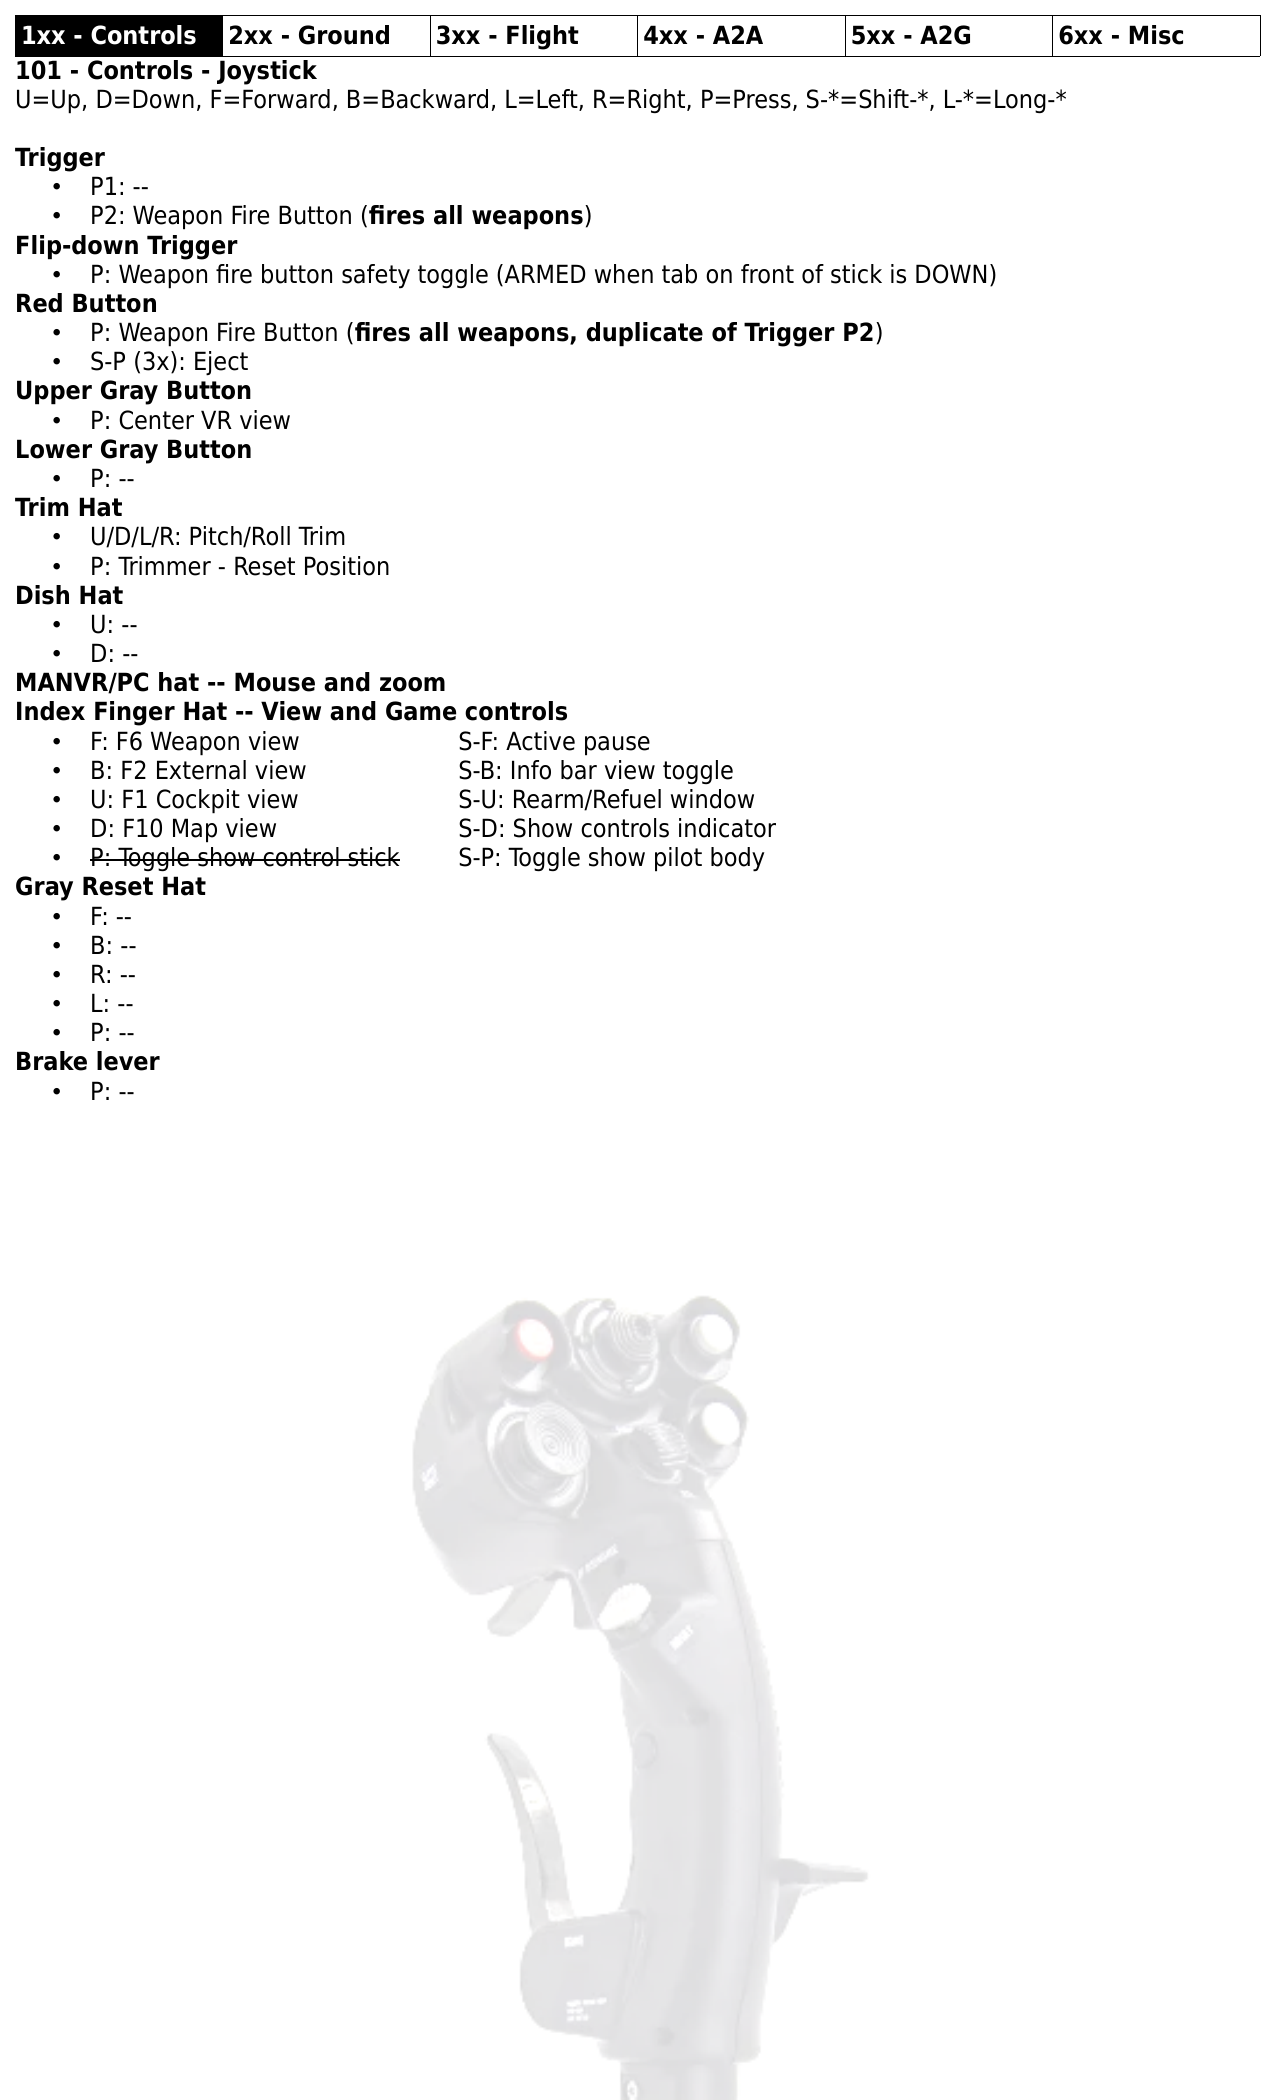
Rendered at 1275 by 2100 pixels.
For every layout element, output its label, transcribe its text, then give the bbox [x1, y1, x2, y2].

list S-P (3x): Eject [52, 347, 1260, 377]
list P1: -- [52, 172, 1260, 202]
list L: -- [52, 989, 1260, 1018]
list P: Trimmer - Reset Position [52, 552, 1260, 581]
text MANVR/PC hat -- Mouse and zoom [15, 668, 1260, 697]
table_header 1xx - Controls [16, 16, 222, 56]
text Trim Hat [15, 493, 1260, 522]
list P: Weapon fire button safety toggle (ARMED when tab on front of stick is DOWN) [52, 260, 1260, 289]
table_header 2xx - Ground [223, 16, 430, 56]
list B: -- [52, 931, 1260, 960]
text U=Up, D=Down, F=Forward, B=Backward, L=Left, R=Right, P=Press, S-*=Shift-*, L-*=Long-* [15, 85, 1260, 114]
list F: -- [52, 902, 1260, 931]
list D: -- [52, 639, 1260, 668]
table_header 6xx - Misc [1053, 16, 1260, 56]
list R: -- [52, 960, 1260, 989]
list F: F6 Weapon view S-F: Active pause [52, 727, 1260, 756]
list P: Center VR view [52, 406, 1260, 435]
text Gray Reset Hat [15, 872, 1260, 902]
text Upper Gray Button [15, 377, 1260, 406]
text Index Finger Hat -- View and Game controls [15, 697, 1260, 727]
text Brake lever [15, 1047, 1260, 1077]
list P: -- [52, 1018, 1260, 1047]
list U: F1 Cockpit view S-U: Rearm/Refuel window [52, 785, 1260, 814]
text Red Button [15, 289, 1260, 318]
list P: Toggle show control stick S-P: Toggle show pilot body [52, 843, 1260, 872]
text Trigger [15, 143, 1260, 172]
list U: -- [52, 610, 1260, 639]
table_header 4xx - A2A [638, 16, 845, 56]
table_header 5xx - A2G [846, 16, 1052, 56]
list P: -- [52, 1077, 1260, 1106]
list D: F10 Map view S-D: Show controls indicator [52, 814, 1260, 843]
text Lower Gray Button [15, 435, 1260, 464]
text Flip-down Trigger [15, 231, 1260, 260]
table_header 3xx - Flight [431, 16, 637, 56]
text 101 - Controls - Joystick [15, 57, 1260, 85]
list U/D/L/R: Pitch/Roll Trim [52, 522, 1260, 552]
list P: Weapon Fire Button (fires all weapons, duplicate of Trigger P2) [52, 318, 1260, 347]
list B: F2 External view S-B: Info bar view toggle [52, 756, 1260, 785]
text Dish Hat [15, 581, 1260, 610]
list P: -- [52, 464, 1260, 493]
list P2: Weapon Fire Button (fires all weapons) [52, 202, 1260, 231]
